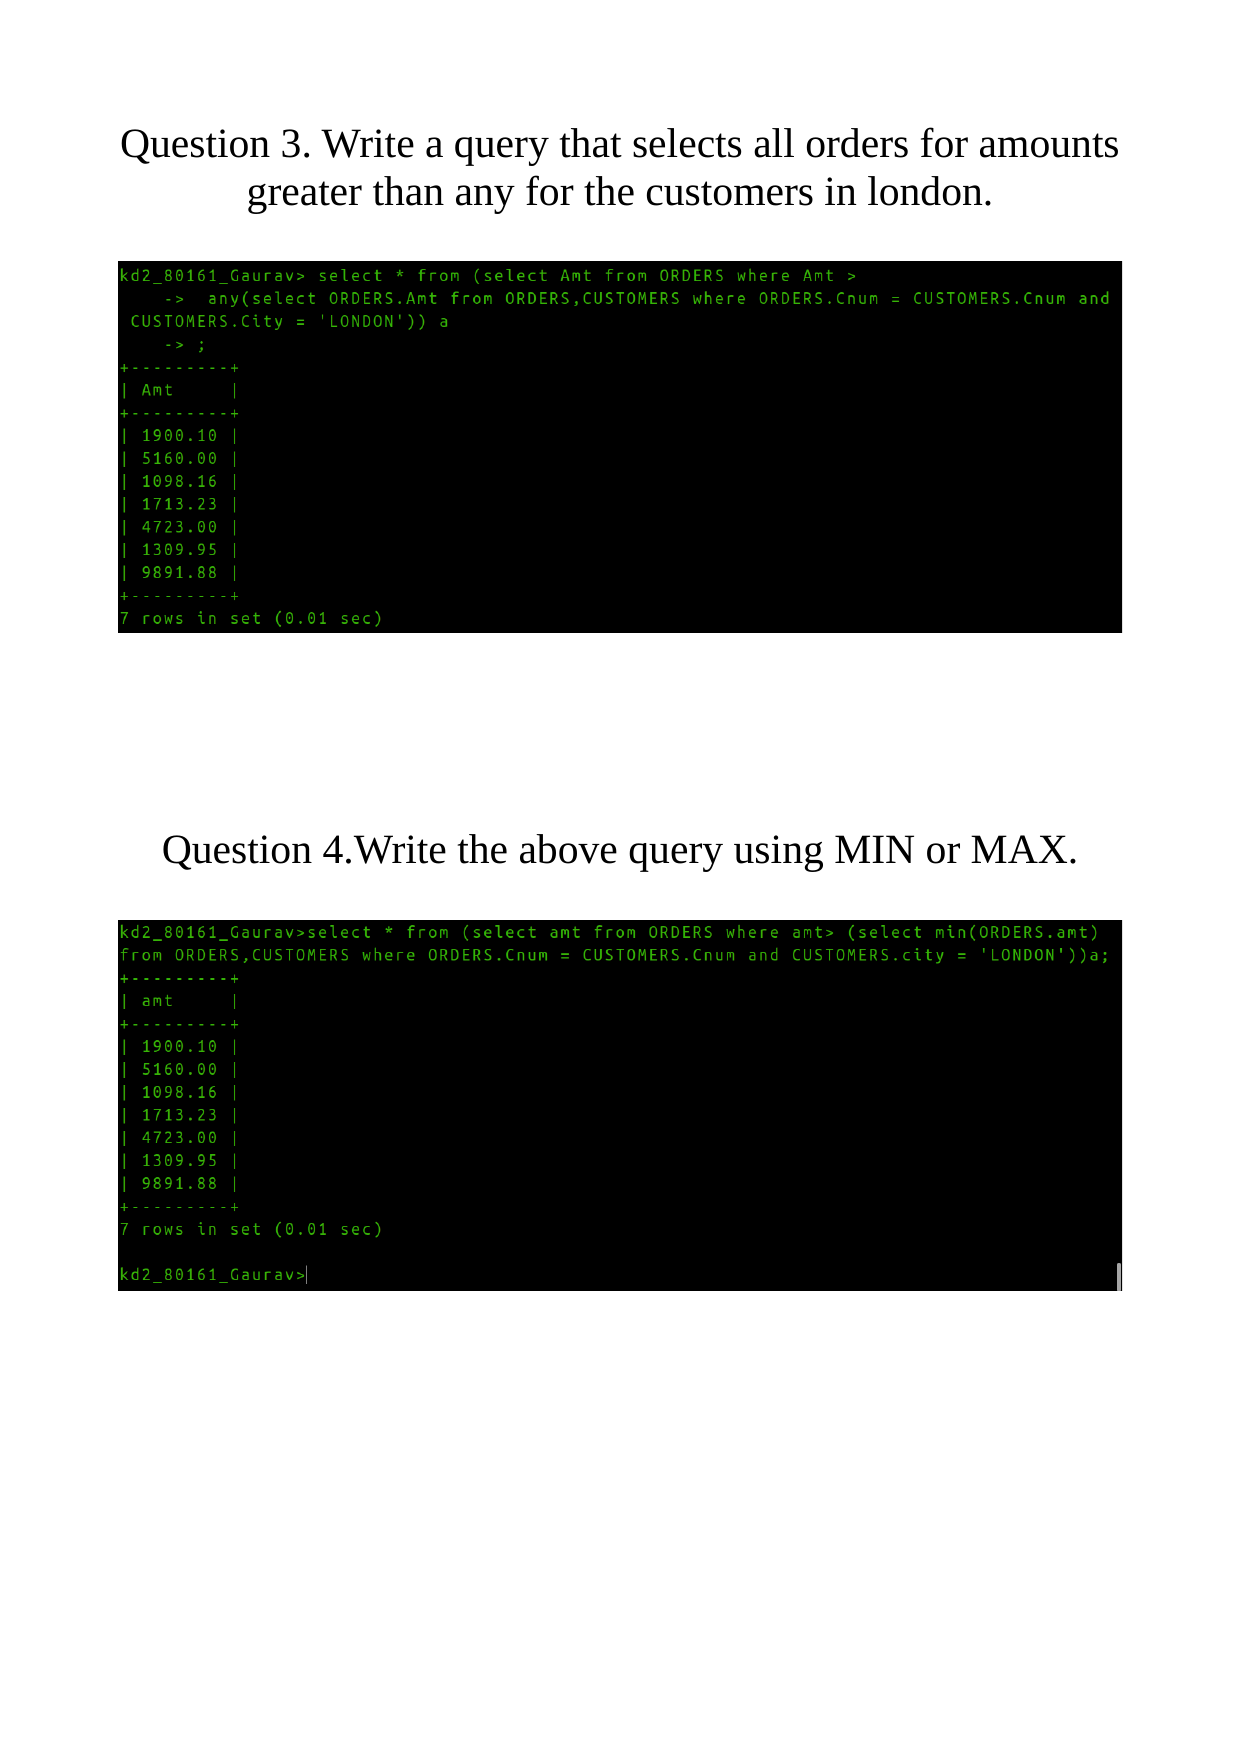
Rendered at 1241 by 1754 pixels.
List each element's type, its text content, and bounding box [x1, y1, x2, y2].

picture [118, 261, 1123, 633]
picture [118, 920, 1123, 1291]
text Question 3. Write a query that selects all orders for amounts greater than any for the customers in london. [118, 118, 1122, 214]
text Question 4.Write the above query using MIN or MAX. [118, 824, 1122, 872]
